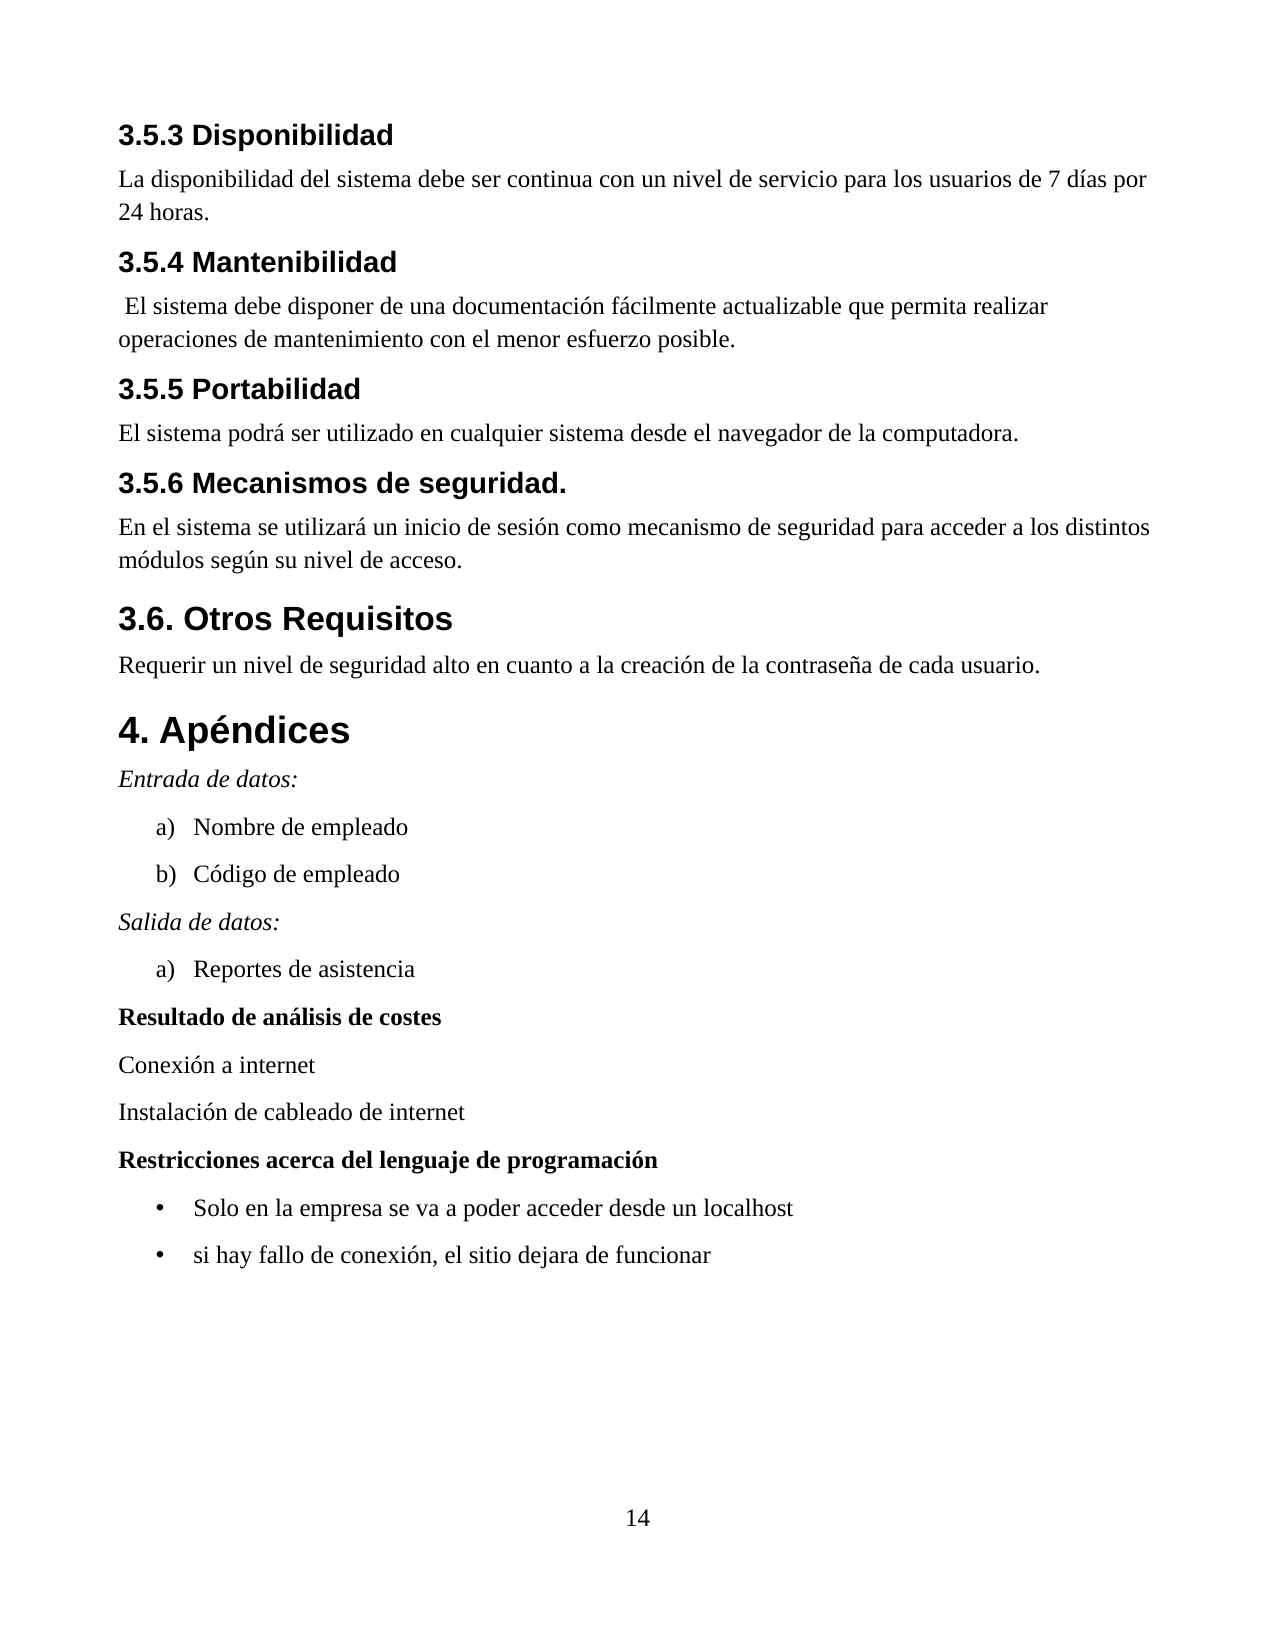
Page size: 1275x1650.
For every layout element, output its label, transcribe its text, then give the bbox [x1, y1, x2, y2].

subtitle 3.5.6 Mecanismos de seguridad. [118, 466, 1157, 499]
list Nombre de empleado [156, 812, 1157, 841]
list Reportes de asistencia [156, 954, 1157, 983]
list Código de empleado [156, 859, 1157, 888]
list Solo en la empresa se va a poder acceder desde un localhost [156, 1193, 1157, 1221]
text El sistema debe disponer de una documentación fácilmente actualizable que permita realizar operaciones de mantenimiento con el menor esfuerzo posible. [118, 291, 1157, 353]
subtitle 3.6. Otros Requisitos [118, 599, 1157, 637]
text Instalación de cableado de internet [118, 1097, 1157, 1126]
text Entrada de datos: [118, 764, 1157, 793]
text En el sistema se utilizará un inicio de sesión como mecanismo de seguridad para acceder a los distintos módulos según su nivel de acceso. [118, 512, 1157, 574]
text La disponibilidad del sistema debe ser continua con un nivel de servicio para los usuarios de 7 días por 24 horas. [118, 164, 1157, 226]
text Requerir un nivel de seguridad alto en cuanto a la creación de la contraseña de cada usuario. [118, 650, 1157, 679]
subtitle 3.5.3 Disponibilidad [118, 118, 1157, 152]
subtitle 3.5.4 Mantenibilidad [118, 245, 1157, 279]
text Conexión a internet [118, 1050, 1157, 1078]
text Resultado de análisis de costes [118, 1002, 1157, 1031]
text Salida de datos: [118, 907, 1157, 936]
subtitle 3.5.5 Portabilidad [118, 372, 1157, 406]
text Restricciones acerca del lenguaje de programación [118, 1145, 1157, 1174]
subtitle 4. Apéndices [118, 708, 1157, 752]
list si hay fallo de conexión, el sitio dejara de funcionar [156, 1240, 1157, 1269]
text El sistema podrá ser utilizado en cualquier sistema desde el navegador de la computadora. [118, 418, 1157, 447]
